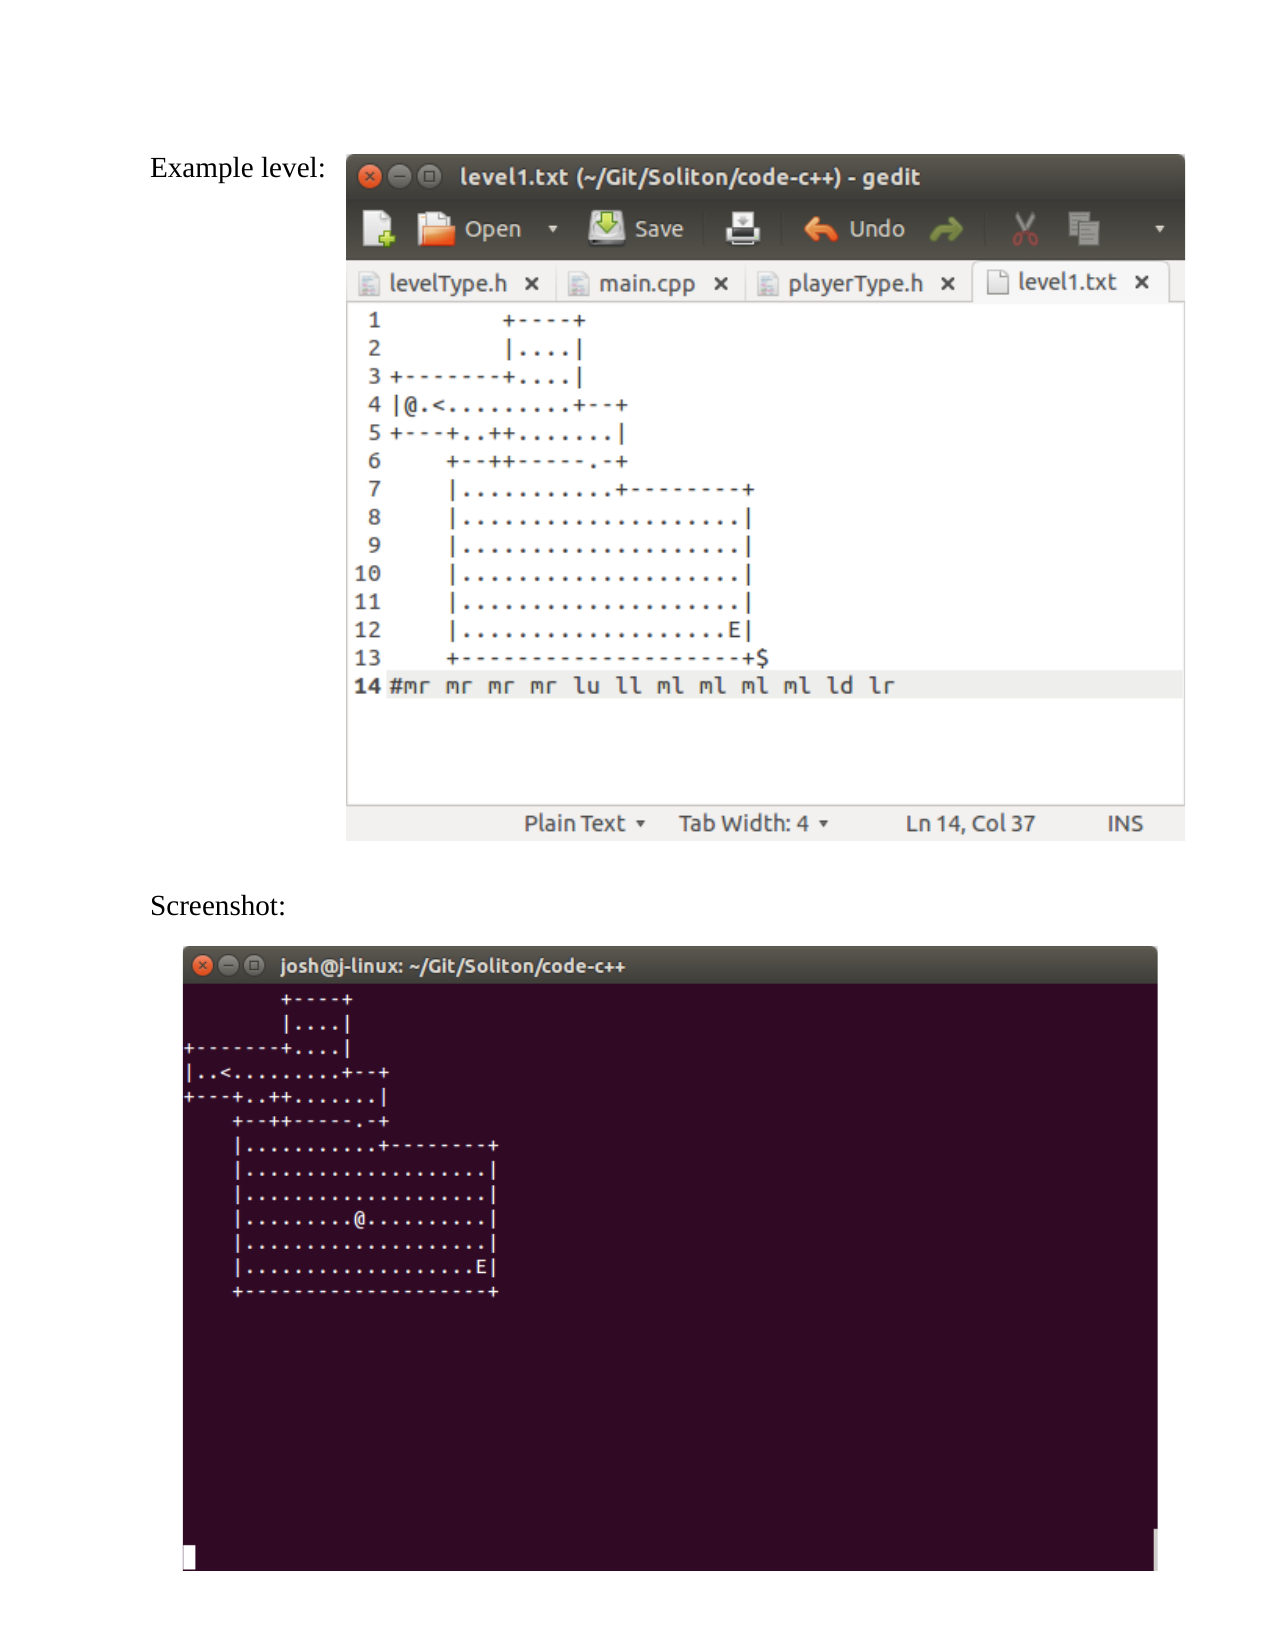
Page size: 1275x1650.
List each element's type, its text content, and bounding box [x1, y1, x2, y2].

text Screenshot: [150, 888, 1125, 921]
text Example level: [150, 150, 1125, 183]
picture [346, 154, 1186, 841]
picture [182, 946, 1158, 1571]
